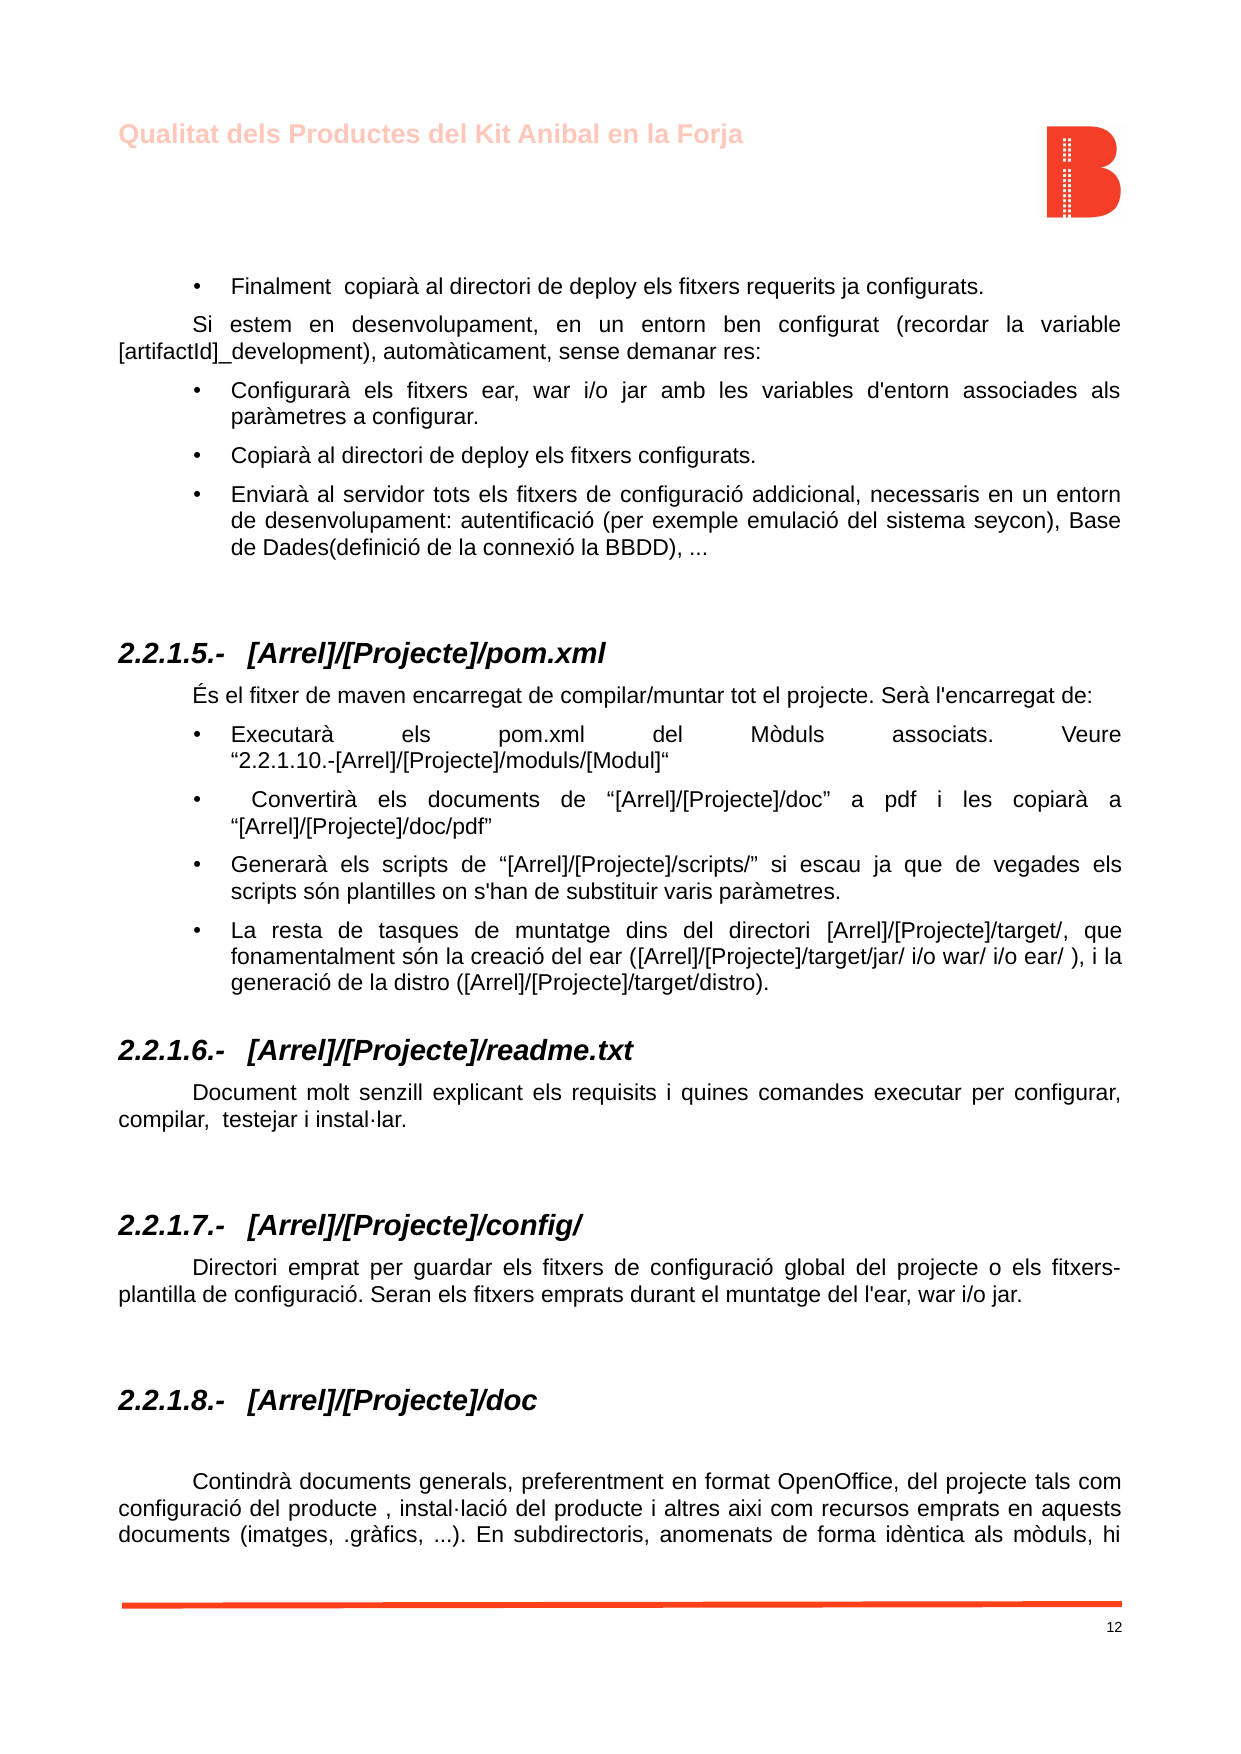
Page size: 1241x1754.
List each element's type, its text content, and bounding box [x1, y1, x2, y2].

list La resta de tasques de muntatge dins del directori [Arrel]/[Projecte]/target/, que fonamentalment són la creació del ear ([Arrel]/[Projecte]/target/jar/ i/o war/ i/o ear/ ), i la generació de la distro ([Arrel]/[Projecte]/target/distro). [193, 917, 1122, 996]
list Copiarà al directori de deploy els fitxers configurats. [193, 442, 1122, 468]
list Finalment copiarà al directori de deploy els fitxers requerits ja configurats. [193, 273, 1122, 299]
subtitle [Arrel]/[Projecte]/readme.txt [118, 1033, 1122, 1067]
list Executarà els pom.xml del Mòduls associats. Veure “2.2.1.10.-[Arrel]/[Projecte]/moduls/[Modul]“ [193, 721, 1122, 774]
text Document molt senzill explicant els requisits i quines comandes executar per configurar, compilar, testejar i instal·lar. [118, 1079, 1122, 1132]
text Directori emprat per guardar els fitxers de configuració global del projecte o els fitxers-plantilla de configuració. Seran els fitxers emprats durant el muntatge del l'ear, war i/o jar. [118, 1254, 1122, 1307]
list Configurarà els fitxers ear, war i/o jar amb les variables d'entorn associades als paràmetres a configurar. [193, 377, 1122, 429]
list Enviarà al servidor tots els fitxers de configuració addicional, necessaris en un entorn de desenvolupament: autentificació (per exemple emulació del sistema seycon), Base de Dades(definició de la connexió la BBDD), ... [193, 481, 1122, 560]
text Si estem en desenvolupament, en un entorn ben configurat (recordar la variable [artifactId]_development), automàticament, sense demanar res: [118, 311, 1122, 364]
list Convertirà els documents de “[Arrel]/[Projecte]/doc” a pdf i les copiarà a “[Arrel]/[Projecte]/doc/pdf” [193, 786, 1122, 839]
list Generarà els scripts de “[Arrel]/[Projecte]/scripts/” si escau ja que de vegades els scripts són plantilles on s'han de substituir varis paràmetres. [193, 851, 1122, 904]
subtitle [Arrel]/[Projecte]/doc [118, 1383, 1122, 1417]
text Contindrà documents generals, preferentment en format OpenOffice, del projecte tals com configuració del producte , instal·lació del producte i altres aixi com recursos emprats en aquests documents (imatges, .gràfics, ...). En subdirectoris, anomenats de forma idèntica als mòduls, hi [118, 1468, 1122, 1547]
text És el fitxer de maven encarregat de compilar/muntar tot el projecte. Serà l'encarregat de: [118, 682, 1122, 708]
subtitle [Arrel]/[Projecte]/pom.xml [118, 636, 1122, 670]
picture [1036, 124, 1130, 221]
subtitle [Arrel]/[Projecte]/config/ [118, 1208, 1122, 1242]
